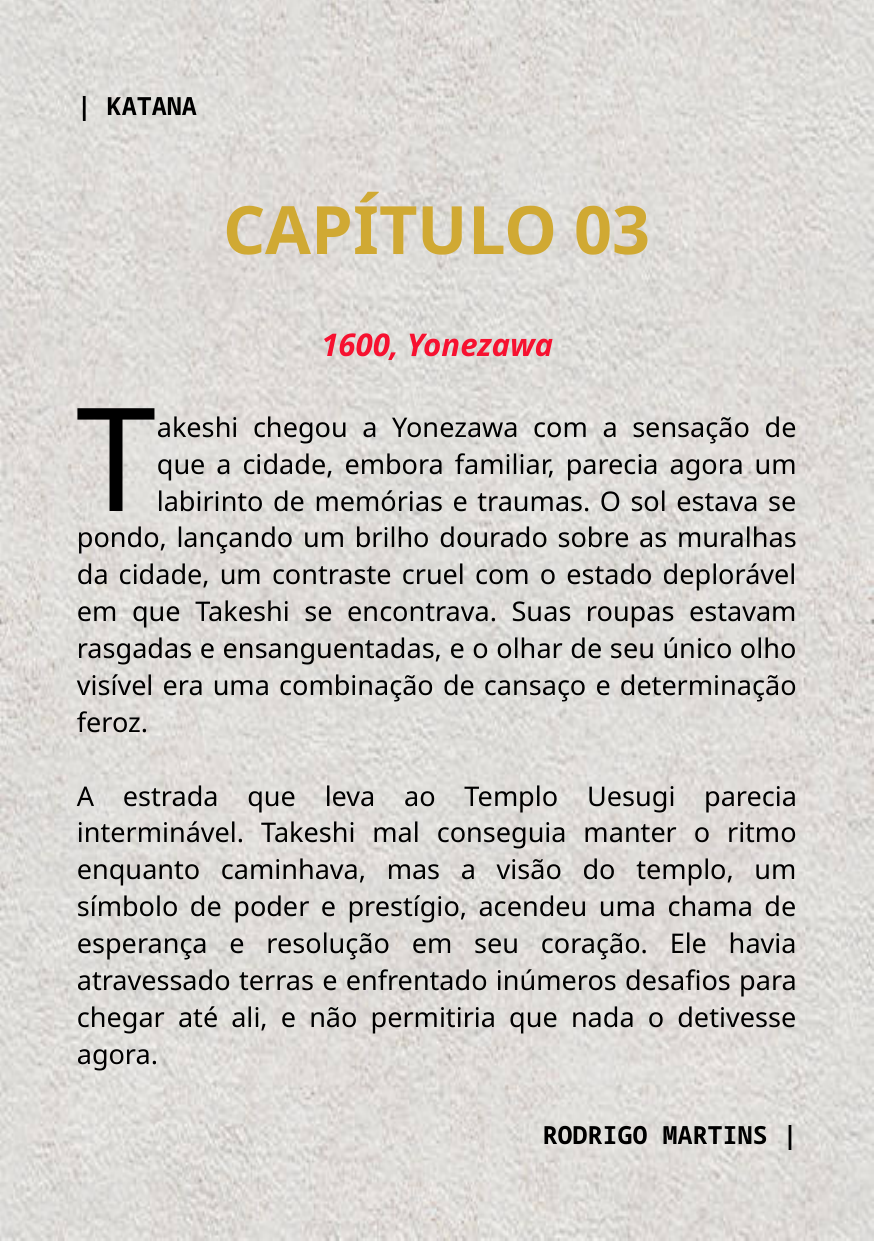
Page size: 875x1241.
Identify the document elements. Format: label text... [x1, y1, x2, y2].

text 1600, Yonezawa [74, 323, 800, 366]
subtitle CAPÍTULO 03 [74, 180, 800, 274]
text Takeshi chegou a Yonezawa com a sensação de que a cidade, embora familiar, parecia agora um labirinto de memórias e traumas. O sol estava se pondo, lançando um brilho dourado sobre as muralhas da cidade, um contraste cruel com o estado deplorável em que Takeshi se encontrava. Suas roupas estavam rasgadas e ensanguentadas, e o olhar de seu único olho visível era uma combinação de cansaço e determinação feroz. [74, 408, 800, 740]
picture [0, 0, 874, 1241]
text A estrada que leva ao Templo Uesugi parecia interminável. Takeshi mal conseguia manter o ritmo enquanto caminhava, mas a visão do templo, um símbolo de poder e prestígio, acendeu uma chama de esperança e resolução em seu coração. Ele havia atravessado terras e enfrentado inúmeros desafios para chegar até ali, e não permitiria que nada o detivesse agora. [74, 777, 800, 1072]
